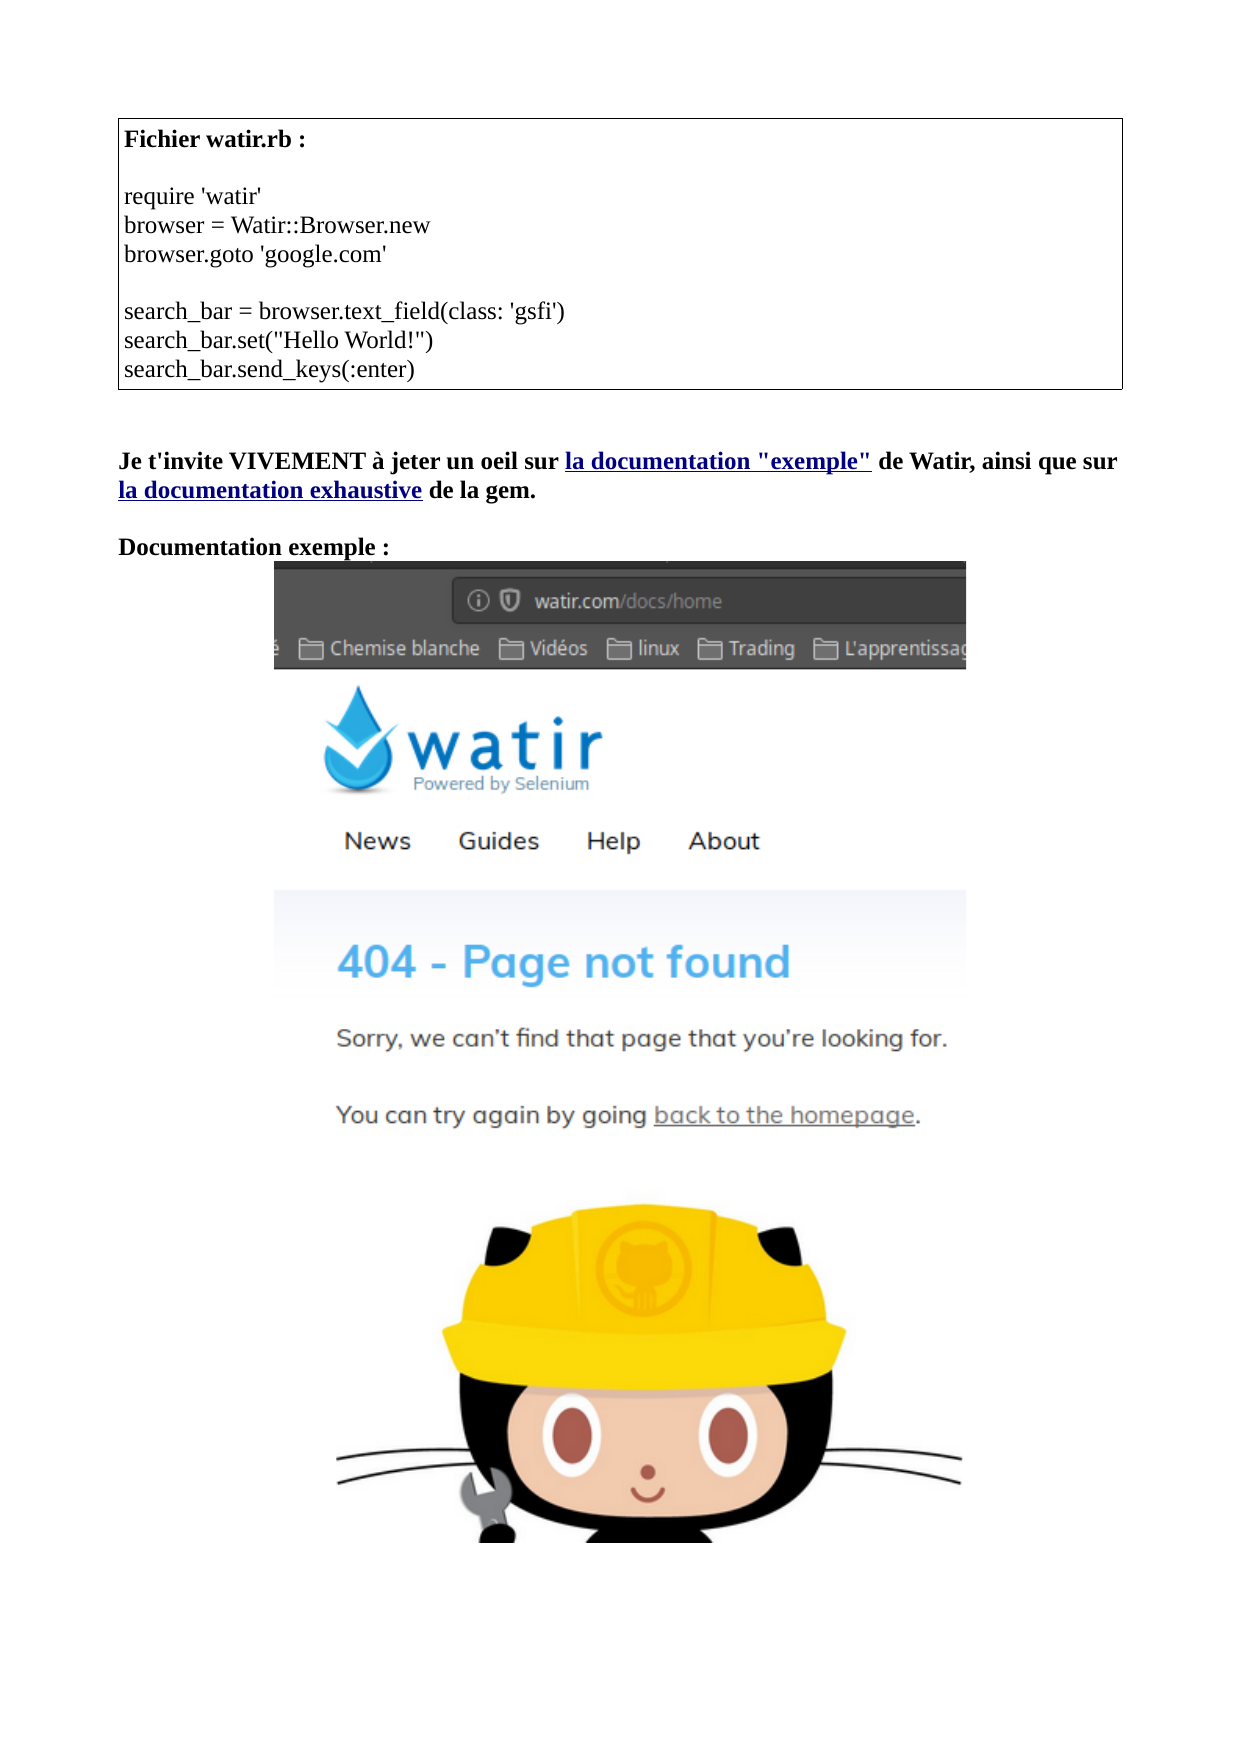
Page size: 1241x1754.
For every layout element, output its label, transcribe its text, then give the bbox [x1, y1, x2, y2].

picture [274, 561, 967, 1543]
table_header Fichier watir.rb : require 'watir' browser = Watir::Browser.new browser.goto 'google.com' search_bar = browser.text_field(class: 'gsfi') search_bar.set("Hello World!") search_bar.send_keys(:enter) [119, 119, 1122, 388]
text Je t'invite VIVEMENT à jeter un oeil sur la documentation "exemple" de Watir, ainsi que sur la documentation exhaustive de la gem. [118, 446, 1122, 503]
text Documentation exemple : [118, 532, 1122, 561]
